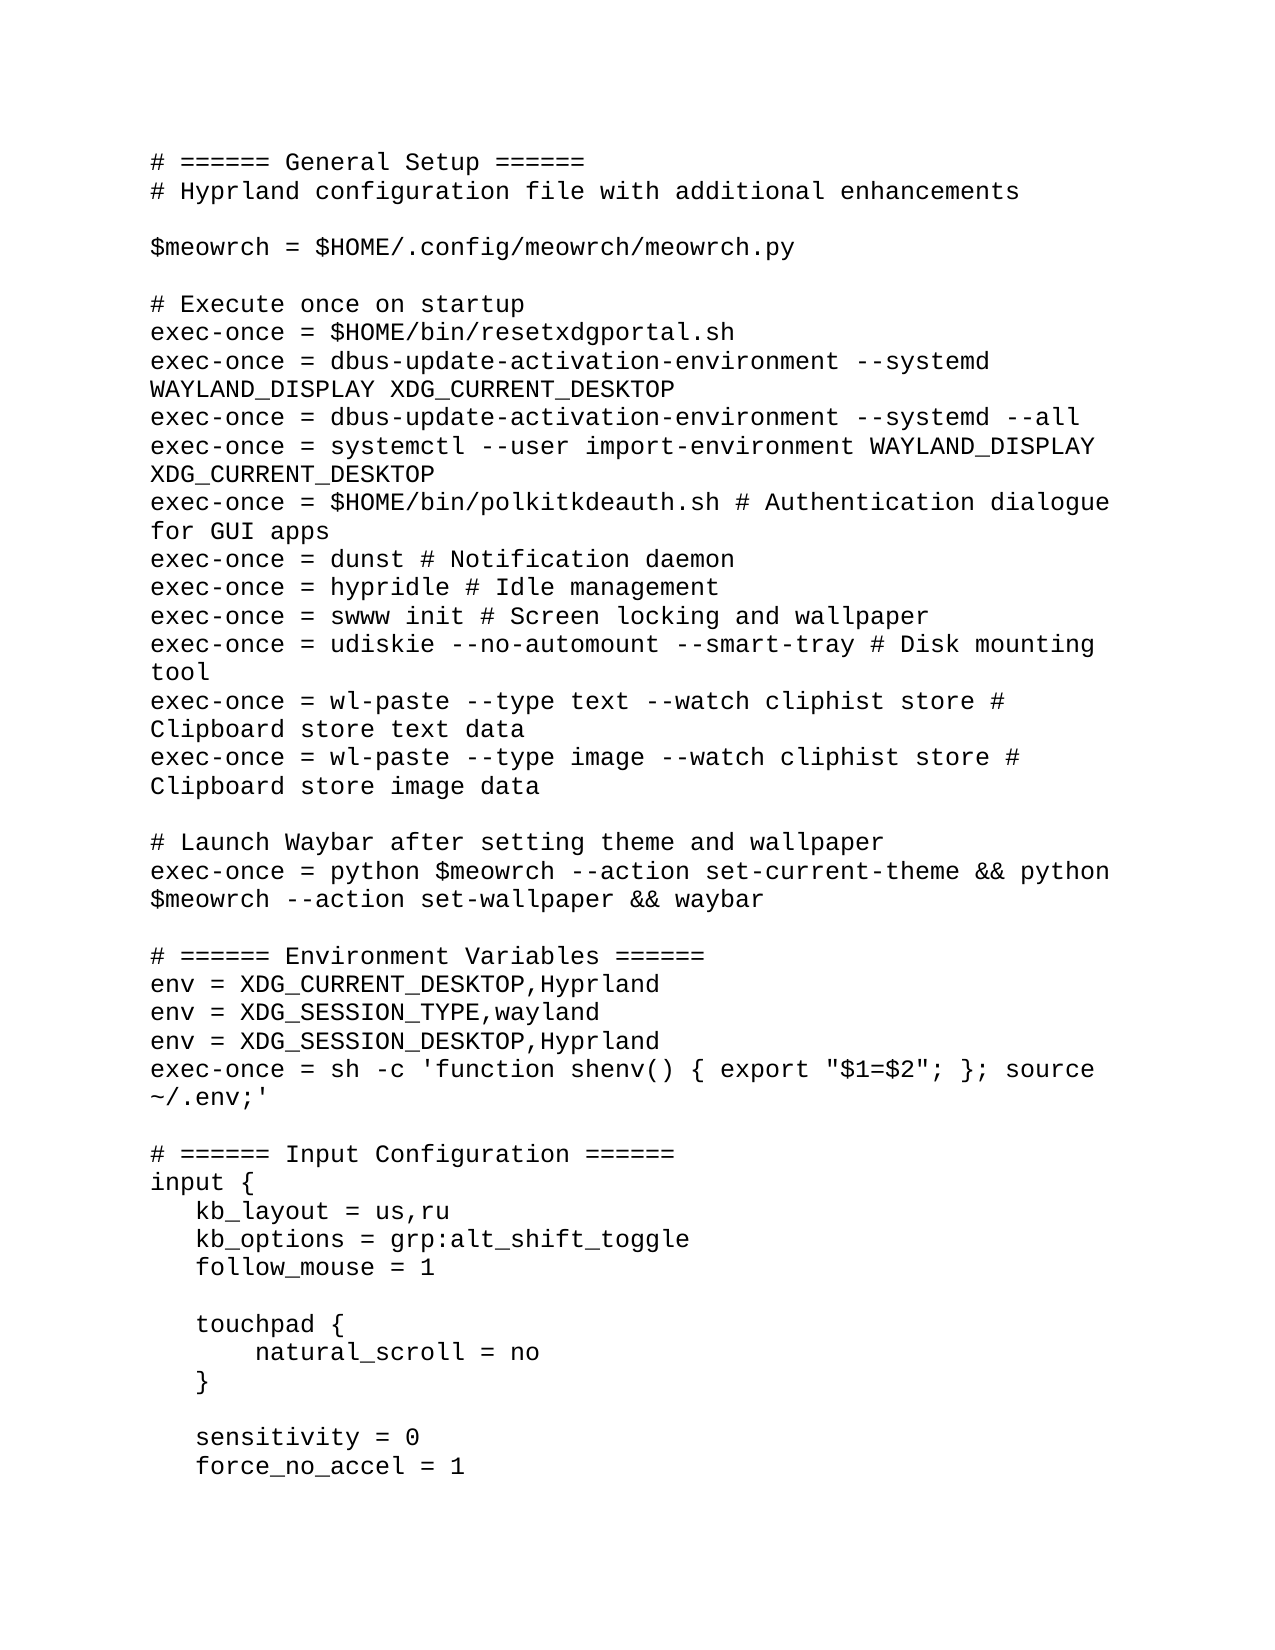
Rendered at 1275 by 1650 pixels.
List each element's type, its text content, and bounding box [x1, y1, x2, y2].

text exec-once = dbus-update-activation-environment --systemd WAYLAND_DISPLAY XDG_CURRENT_DESKTOP [150, 348, 1125, 405]
text } [150, 1368, 1125, 1397]
text follow_mouse = 1 [150, 1255, 1125, 1283]
text sensitivity = 0 [150, 1425, 1125, 1453]
text force_no_accel = 1 [150, 1453, 1125, 1482]
text kb_options = grp:alt_shift_toggle [150, 1227, 1125, 1255]
text exec-once = dbus-update-activation-environment --systemd --all [150, 405, 1125, 433]
text kb_layout = us,ru [150, 1198, 1125, 1227]
text exec-once = sh -c 'function shenv() { export "$1=$2"; }; source ~/.env;' [150, 1057, 1125, 1113]
text exec-once = $HOME/bin/resetxdgportal.sh [150, 320, 1125, 348]
text env = XDG_SESSION_DESKTOP,Hyprland [150, 1028, 1125, 1057]
text input { [150, 1170, 1125, 1198]
text exec-once = python $meowrch --action set-current-theme && python $meowrch --action set-wallpaper && waybar [150, 858, 1125, 915]
text # ====== Environment Variables ====== [150, 943, 1125, 972]
text $meowrch = $HOME/.config/meowrch/meowrch.py [150, 235, 1125, 263]
text # Launch Waybar after setting theme and wallpaper [150, 830, 1125, 858]
text env = XDG_CURRENT_DESKTOP,Hyprland [150, 972, 1125, 1000]
text natural_scroll = no [150, 1340, 1125, 1368]
text # ====== General Setup ====== [150, 150, 1125, 178]
text # ====== Input Configuration ====== [150, 1142, 1125, 1170]
text exec-once = wl-paste --type image --watch cliphist store # Clipboard store image data [150, 745, 1125, 802]
text # Hyprland configuration file with additional enhancements [150, 178, 1125, 207]
text # Execute once on startup [150, 292, 1125, 320]
text exec-once = wl-paste --type text --watch cliphist store # Clipboard store text data [150, 688, 1125, 745]
text exec-once = hypridle # Idle management [150, 575, 1125, 603]
text exec-once = udiskie --no-automount --smart-tray # Disk mounting tool [150, 632, 1125, 688]
text exec-once = dunst # Notification daemon [150, 547, 1125, 575]
text exec-once = $HOME/bin/polkitkdeauth.sh # Authentication dialogue for GUI apps [150, 490, 1125, 547]
text env = XDG_SESSION_TYPE,wayland [150, 1000, 1125, 1028]
text exec-once = systemctl --user import-environment WAYLAND_DISPLAY XDG_CURRENT_DESKTOP [150, 433, 1125, 490]
text exec-once = swww init # Screen locking and wallpaper [150, 603, 1125, 632]
text touchpad { [150, 1312, 1125, 1340]
